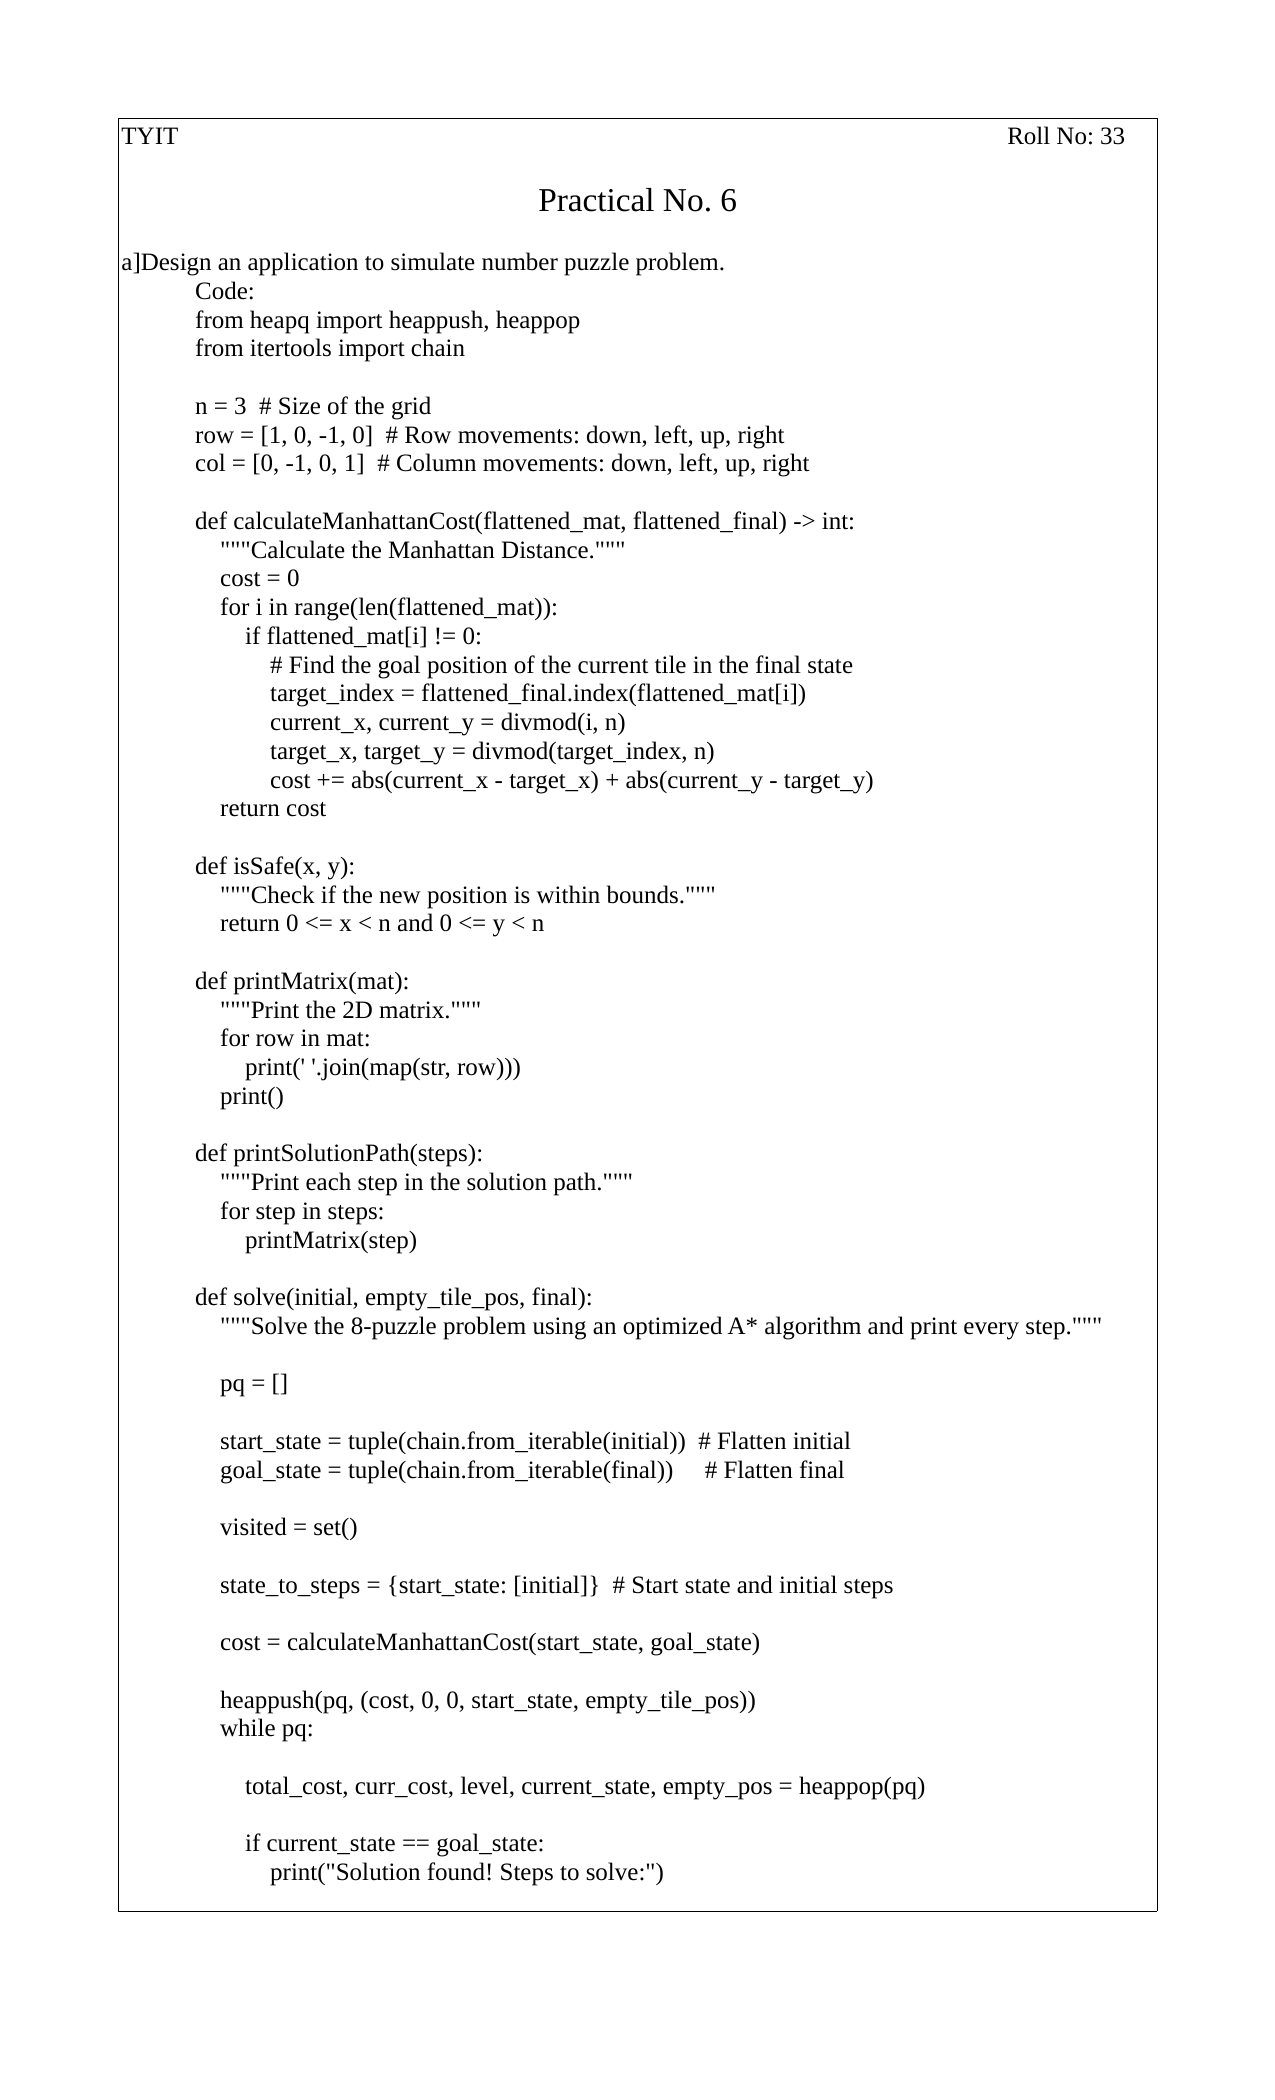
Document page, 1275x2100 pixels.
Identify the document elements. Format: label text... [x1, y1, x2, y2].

text """Solve the 8-puzzle problem using an optimized A* algorithm and print every step.""" [195, 1311, 1154, 1340]
text heappush(pq, (cost, 0, 0, start_state, empty_tile_pos)) [195, 1685, 1154, 1713]
text return 0 <= x < n and 0 <= y < n [195, 908, 1154, 937]
text from heapq import heappush, heappop [195, 305, 1154, 333]
text visited = set() [195, 1512, 1154, 1541]
text def calculateManhattanCost(flattened_mat, flattened_final) -> int: [195, 506, 1154, 535]
text cost += abs(current_x - target_x) + abs(current_y - target_y) [195, 765, 1154, 793]
text pq = [] [195, 1368, 1154, 1397]
text def printMatrix(mat): [195, 966, 1154, 995]
text for row in mat: [195, 1023, 1154, 1052]
text if flattened_mat[i] != 0: [195, 621, 1154, 650]
text for step in steps: [195, 1196, 1154, 1225]
text Code: [121, 276, 1154, 305]
text while pq: [195, 1713, 1154, 1742]
text print(' '.join(map(str, row))) [195, 1052, 1154, 1081]
text def isSafe(x, y): [195, 851, 1154, 880]
text from itertools import chain [195, 333, 1154, 362]
text def printSolutionPath(steps): [195, 1138, 1154, 1167]
text goal_state = tuple(chain.from_iterable(final)) # Flatten final [195, 1455, 1154, 1483]
text row = [1, 0, -1, 0] # Row movements: down, left, up, right [195, 420, 1154, 448]
text current_x, current_y = divmod(i, n) [195, 707, 1154, 736]
text """Print each step in the solution path.""" [195, 1167, 1154, 1196]
text def solve(initial, empty_tile_pos, final): [195, 1282, 1154, 1311]
text cost = 0 [195, 563, 1154, 592]
text """Print the 2D matrix.""" [195, 995, 1154, 1023]
text """Calculate the Manhattan Distance.""" [195, 535, 1154, 563]
text printMatrix(step) [195, 1225, 1154, 1253]
text start_state = tuple(chain.from_iterable(initial)) # Flatten initial [195, 1426, 1154, 1455]
text a]Design an application to simulate number puzzle problem. [121, 247, 1154, 276]
text """Check if the new position is within bounds.""" [195, 880, 1154, 908]
text print() [195, 1081, 1154, 1110]
text print("Solution found! Steps to solve:") [195, 1857, 1154, 1886]
text # Find the goal position of the current tile in the final state [195, 650, 1154, 678]
text if current_state == goal_state: [195, 1828, 1154, 1857]
text target_index = flattened_final.index(flattened_mat[i]) [195, 678, 1154, 707]
text n = 3 # Size of the grid [195, 391, 1154, 420]
text col = [0, -1, 0, 1] # Column movements: down, left, up, right [195, 448, 1154, 477]
text cost = calculateManhattanCost(start_state, goal_state) [195, 1627, 1154, 1656]
text Practical No. 6 [121, 180, 1154, 218]
text total_cost, curr_cost, level, current_state, empty_pos = heappop(pq) [195, 1771, 1154, 1800]
text target_x, target_y = divmod(target_index, n) [195, 736, 1154, 765]
text for i in range(len(flattened_mat)): [195, 592, 1154, 621]
text state_to_steps = {start_state: [initial]} # Start state and initial steps [195, 1570, 1154, 1598]
text return cost [195, 793, 1154, 822]
